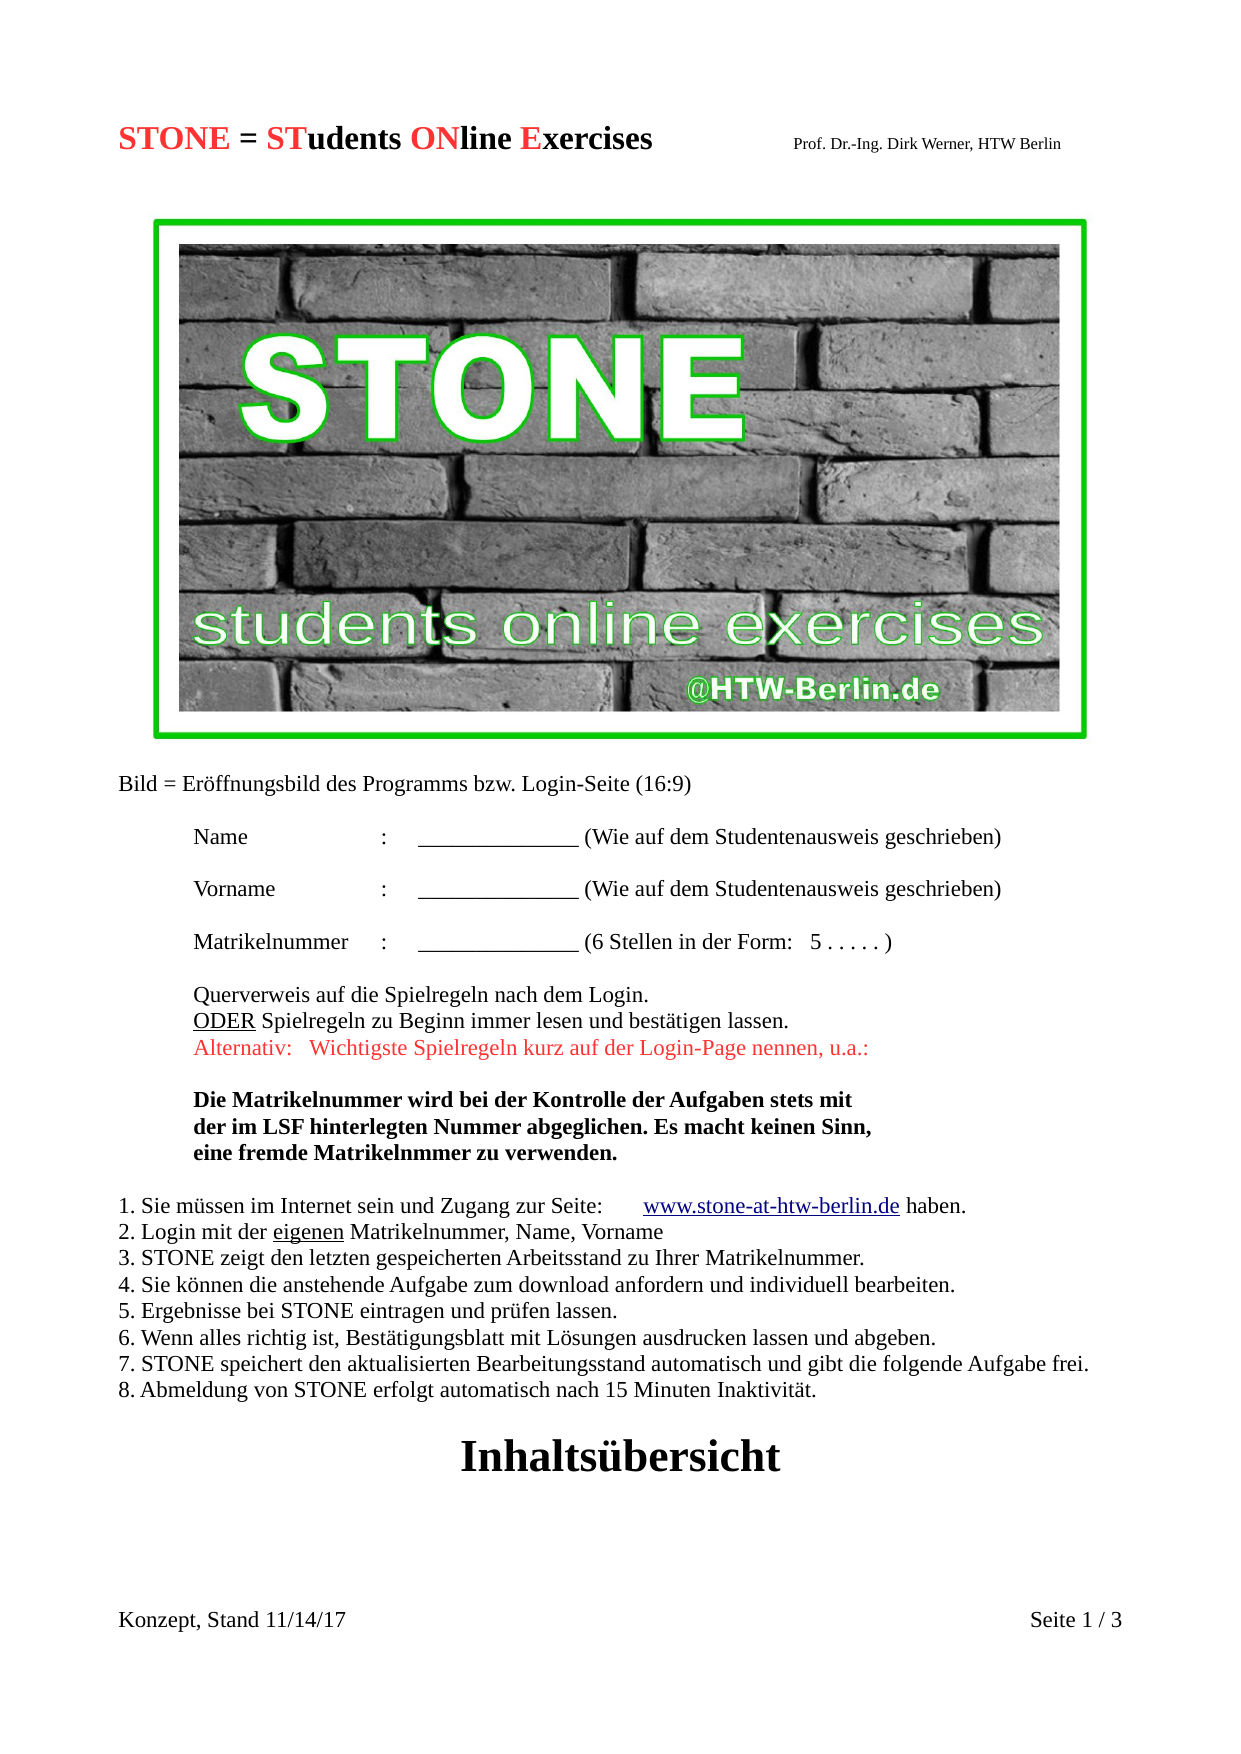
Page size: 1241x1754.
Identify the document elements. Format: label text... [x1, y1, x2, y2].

text Matrikelnummer : ______________ (6 Stellen in der Form: 5 . . . . . ) [118, 928, 1122, 954]
text Vorname : ______________ (Wie auf dem Studentenausweis geschrieben) [118, 876, 1122, 902]
text Alternativ: Wichtigste Spielregeln kurz auf der Login-Page nennen, u.a.: [118, 1034, 1122, 1060]
text 7. STONE speichert den aktualisierten Bearbeitungsstand automatisch und gibt die folgende Aufgabe frei. [118, 1350, 1122, 1376]
text 6. Wenn alles richtig ist, Bestätigungsblatt mit Lösungen ausdrucken lassen und abgeben. [118, 1323, 1122, 1350]
text Inhaltsübersicht [118, 1429, 1122, 1482]
picture [147, 212, 1093, 744]
text 4. Sie können die anstehende Aufgabe zum download anfordern und individuell bearbeiten. [118, 1271, 1122, 1297]
text 5. Ergebnisse bei STONE eintragen und prüfen lassen. [118, 1297, 1122, 1323]
text Querverweis auf die Spielregeln nach dem Login. [118, 981, 1122, 1007]
text Die Matrikelnummer wird bei der Kontrolle der Aufgaben stets mit [118, 1086, 1122, 1113]
text der im LSF hinterlegten Nummer abgeglichen. Es macht keinen Sinn, [118, 1113, 1122, 1139]
text ODER Spielregeln zu Beginn immer lesen und bestätigen lassen. [118, 1007, 1122, 1034]
text Name : ______________ (Wie auf dem Studentenausweis geschrieben) [118, 823, 1122, 849]
text 1. Sie müssen im Internet sein und Zugang zur Seite: www.stone-at-htw-berlin.de haben. [118, 1192, 1122, 1218]
text Bild = Eröffnungsbild des Programms bzw. Login-Seite (16:9) [118, 770, 1122, 796]
text eine fremde Matrikelnmmer zu verwenden. [118, 1139, 1122, 1165]
text 2. Login mit der eigenen Matrikelnummer, Name, Vorname [118, 1218, 1122, 1244]
text 8. Abmeldung von STONE erfolgt automatisch nach 15 Minuten Inaktivität. [118, 1376, 1122, 1403]
text 3. STONE zeigt den letzten gespeicherten Arbeitsstand zu Ihrer Matrikelnummer. [118, 1244, 1122, 1271]
